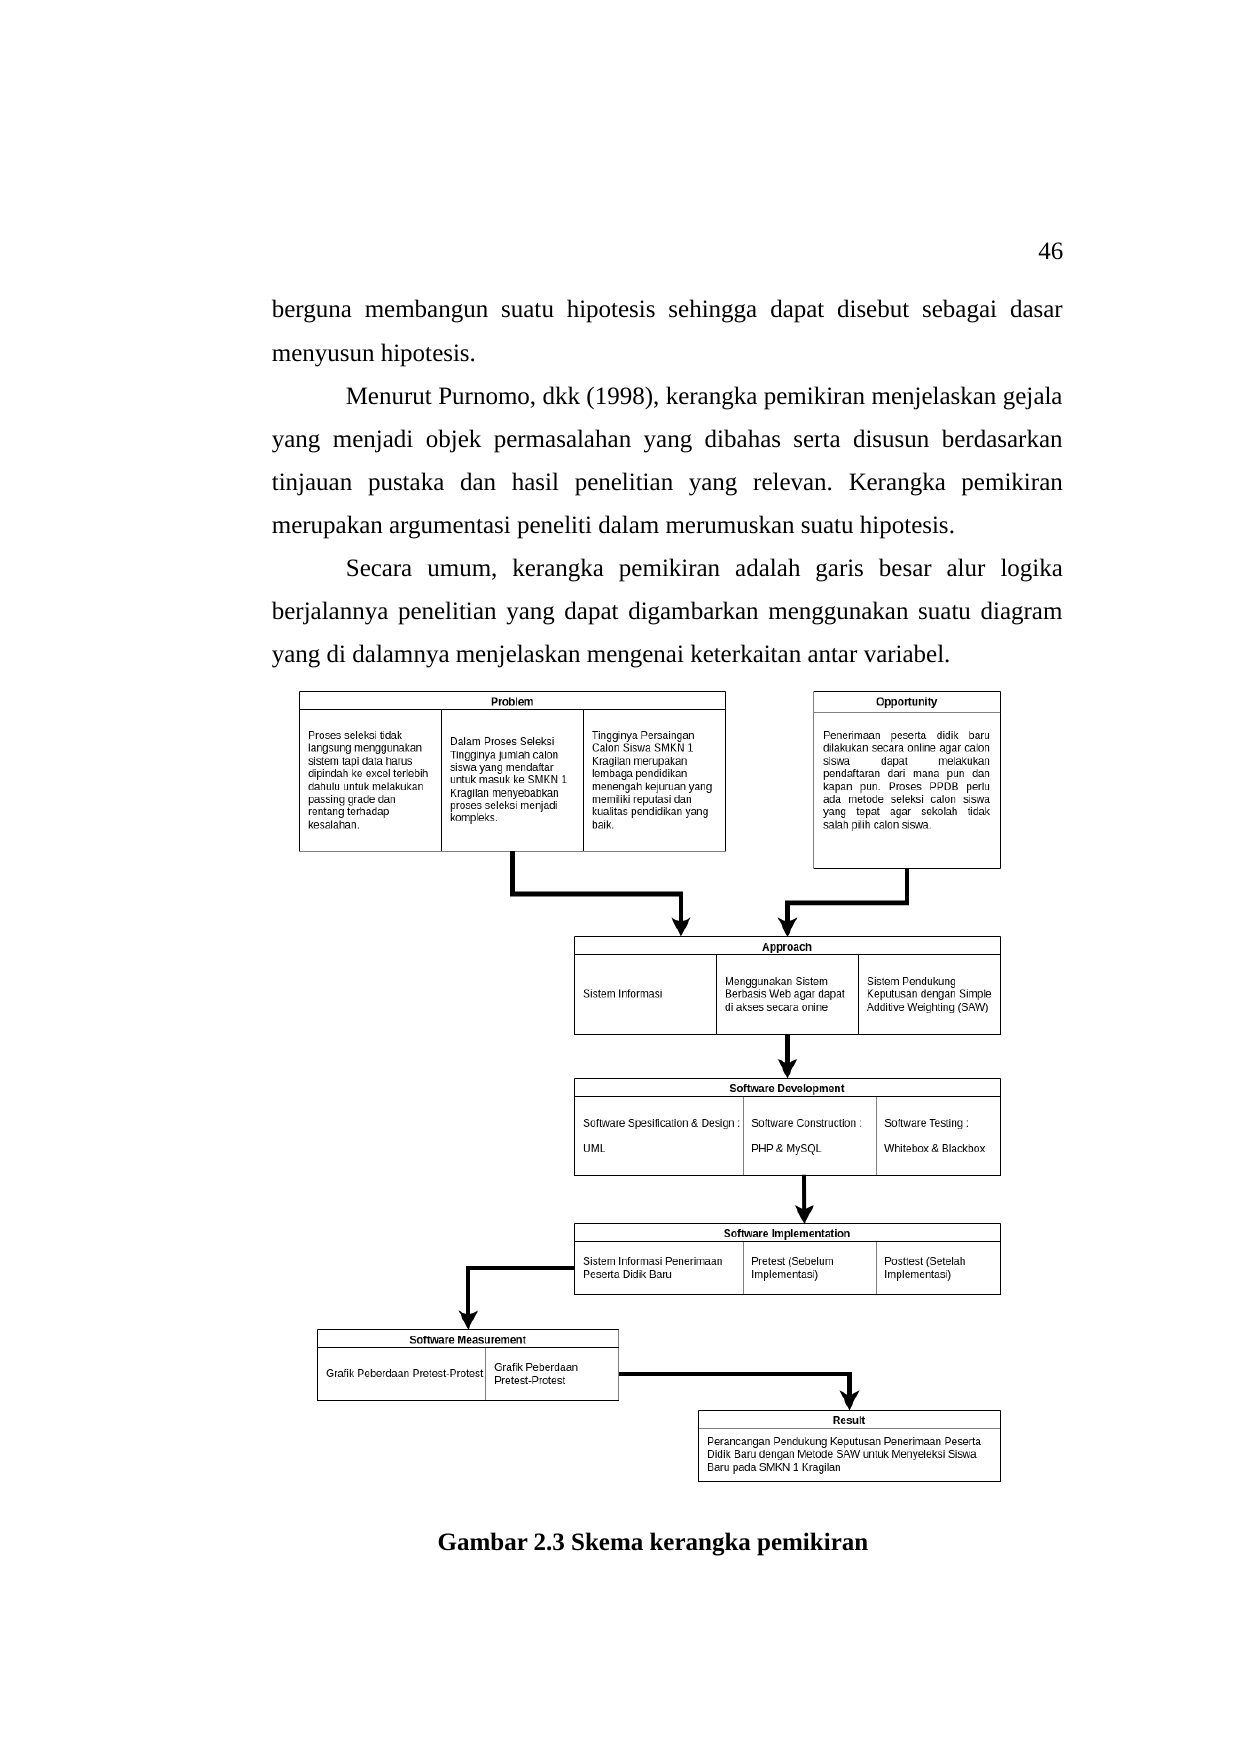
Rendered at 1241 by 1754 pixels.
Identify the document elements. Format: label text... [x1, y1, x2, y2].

text Menurut Purnomo, dkk (1998), kerangka pemikiran menjelaskan gejala yang menjadi objek permasalahan yang dibahas serta disusun berdasarkan tinjauan pustaka dan hasil penelitian yang relevan. Kerangka pemikiran merupakan argumentasi peneliti dalam merumuskan suatu hipotesis. [272, 381, 1063, 539]
picture [290, 682, 1009, 1490]
text berguna membangun suatu hipotesis sehingga dapat disebut sebagai dasar menyusun hipotesis. [272, 294, 1063, 366]
text Secara umum, kerangka pemikiran adalah garis besar alur logika berjalannya penelitian yang dapat digambarkan menggunakan suatu diagram yang di dalamnya menjelaskan mengenai keterkaitan antar variabel. [272, 553, 1063, 668]
text Gambar 2.3 Skema kerangka pemikiran [236, 683, 1063, 1556]
